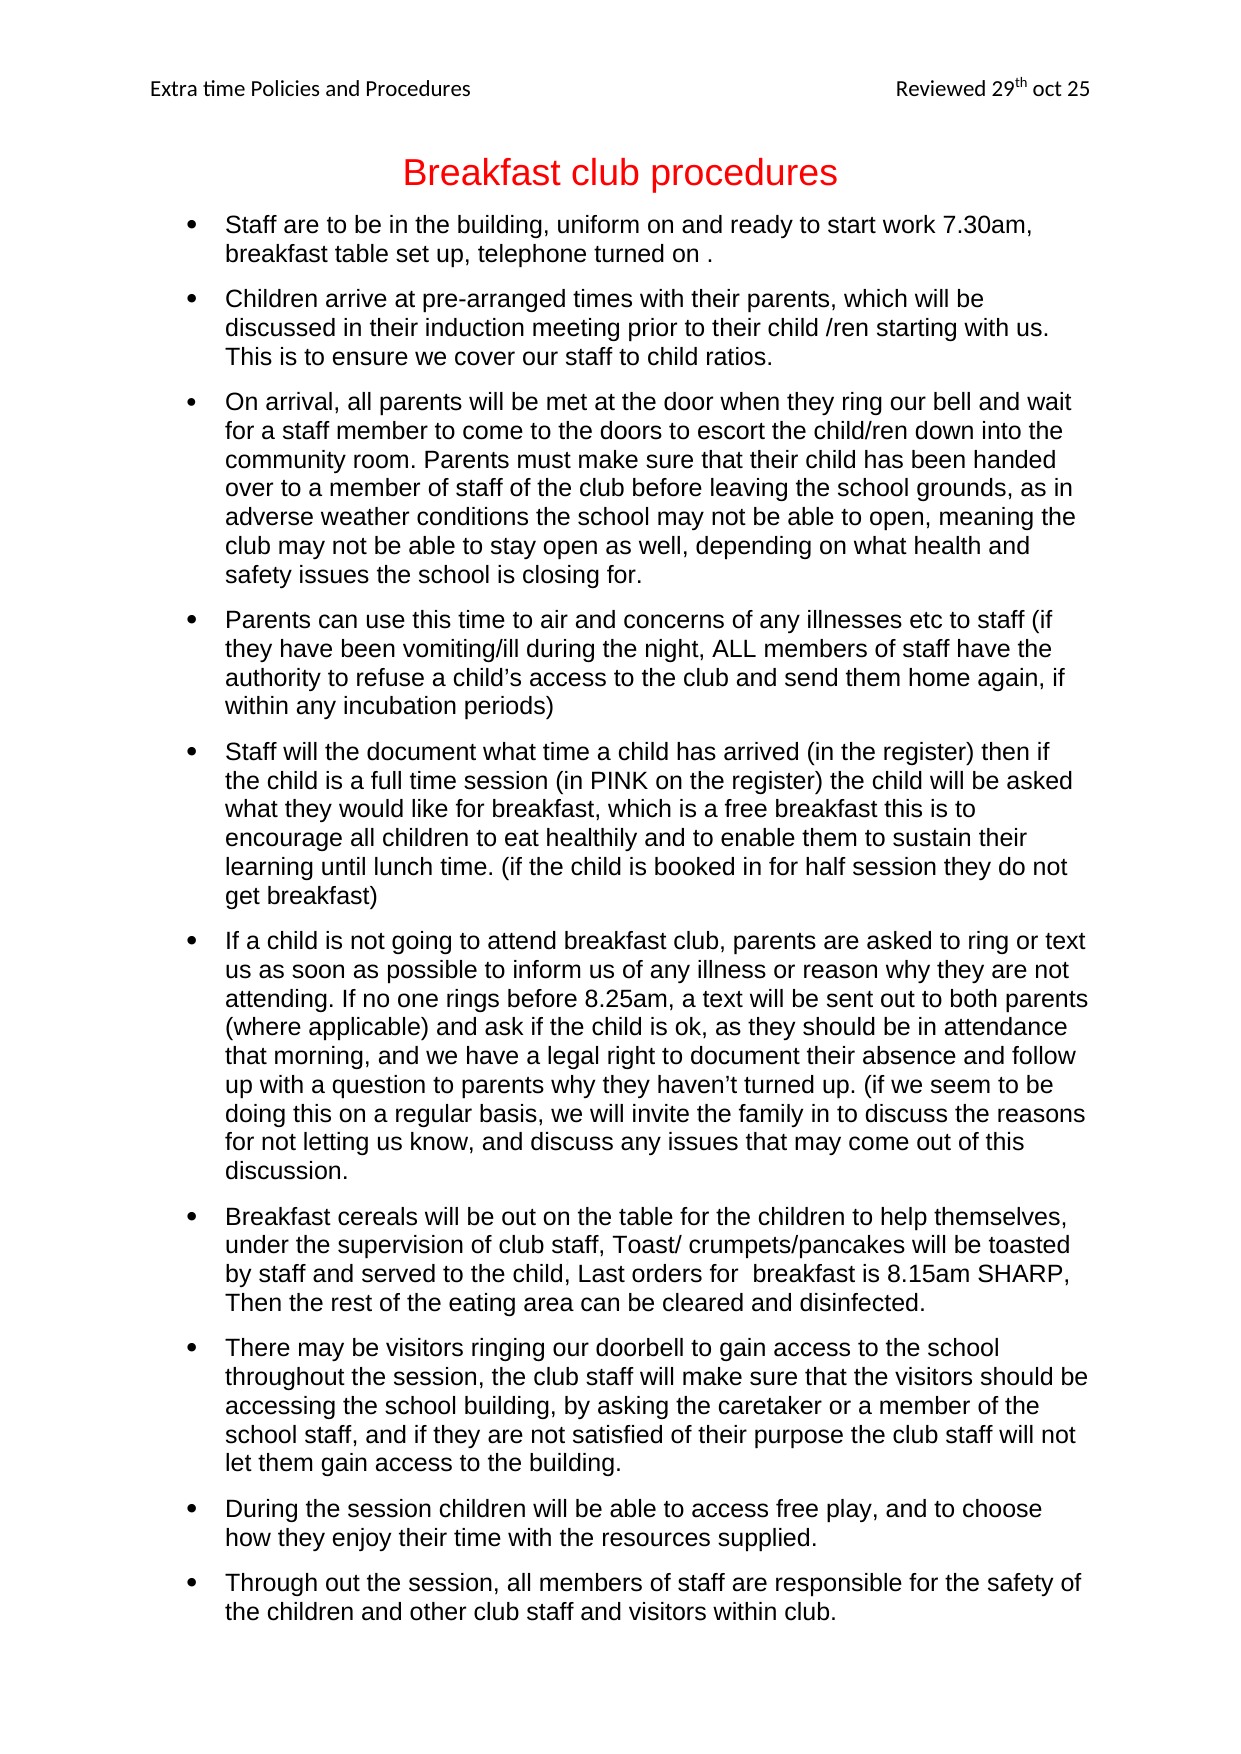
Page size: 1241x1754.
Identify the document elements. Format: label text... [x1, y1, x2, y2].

list If a child is not going to attend breakfast club, parents are asked to ring or text us as soon as possible to inform us of any illness or reason why they are not attending. If no one rings before 8.25am, a text will be sent out to both parents (where applicable) and ask if the child is ok, as they should be in attendance that morning, and we have a legal right to document their absence and follow up with a question to parents why they haven’t turned up. (if we seem to be doing this on a regular basis, we will invite the family in to discuss the reasons for not letting us know, and discuss any issues that may come out of this discussion. [187, 926, 1090, 1185]
list Through out the session, all members of staff are responsible for the safety of the children and other club staff and visitors within club. [187, 1568, 1090, 1626]
list On arrival, all parents will be met at the door when they ring our bell and wait for a staff member to come to the doors to escort the child/ren down into the community room. Parents must make sure that their child has been handed over to a member of staff of the club before leaving the school grounds, as in adverse weather conditions the school may not be able to open, meaning the club may not be able to stay open as well, depending on what health and safety issues the school is closing for. [187, 387, 1090, 588]
list Staff are to be in the building, uniform on and ready to start work 7.30am, breakfast table set up, telephone turned on . [187, 210, 1090, 267]
list There may be visitors ringing our doorbell to gain access to the school throughout the session, the club staff will make sure that the visitors should be accessing the school building, by asking the caretaker or a member of the school staff, and if they are not satisfied of their purpose the club staff will not let them gain access to the building. [187, 1333, 1090, 1477]
list Breakfast cereals will be out on the table for the children to help themselves, under the supervision of club staff, Toast/ crumpets/pancakes will be toasted by staff and served to the child, Last orders for breakfast is 8.15am SHARP, Then the rest of the eating area can be cleared and disinfected. [187, 1202, 1090, 1317]
list During the session children will be able to access free play, and to choose how they enjoy their time with the resources supplied. [187, 1494, 1090, 1551]
list Parents can use this time to air and concerns of any illnesses etc to staff (if they have been vomiting/ill during the night, ALL members of staff have the authority to refuse a child’s access to the club and send them home again, if within any incubation periods) [187, 605, 1090, 720]
list Staff will the document what time a child has arrived (in the register) then if the child is a full time session (in PINK on the register) the child will be asked what they would like for breakfast, which is a free breakfast this is to encourage all children to eat healthily and to enable them to sustain their learning until lunch time. (if the child is booked in for half session they do not get breakfast) [187, 737, 1090, 909]
text Breakfast club procedures [150, 150, 1090, 193]
list Children arrive at pre-arranged times with their parents, which will be discussed in their induction meeting prior to their child /ren starting with us. This is to ensure we cover our staff to child ratios. [187, 284, 1090, 370]
